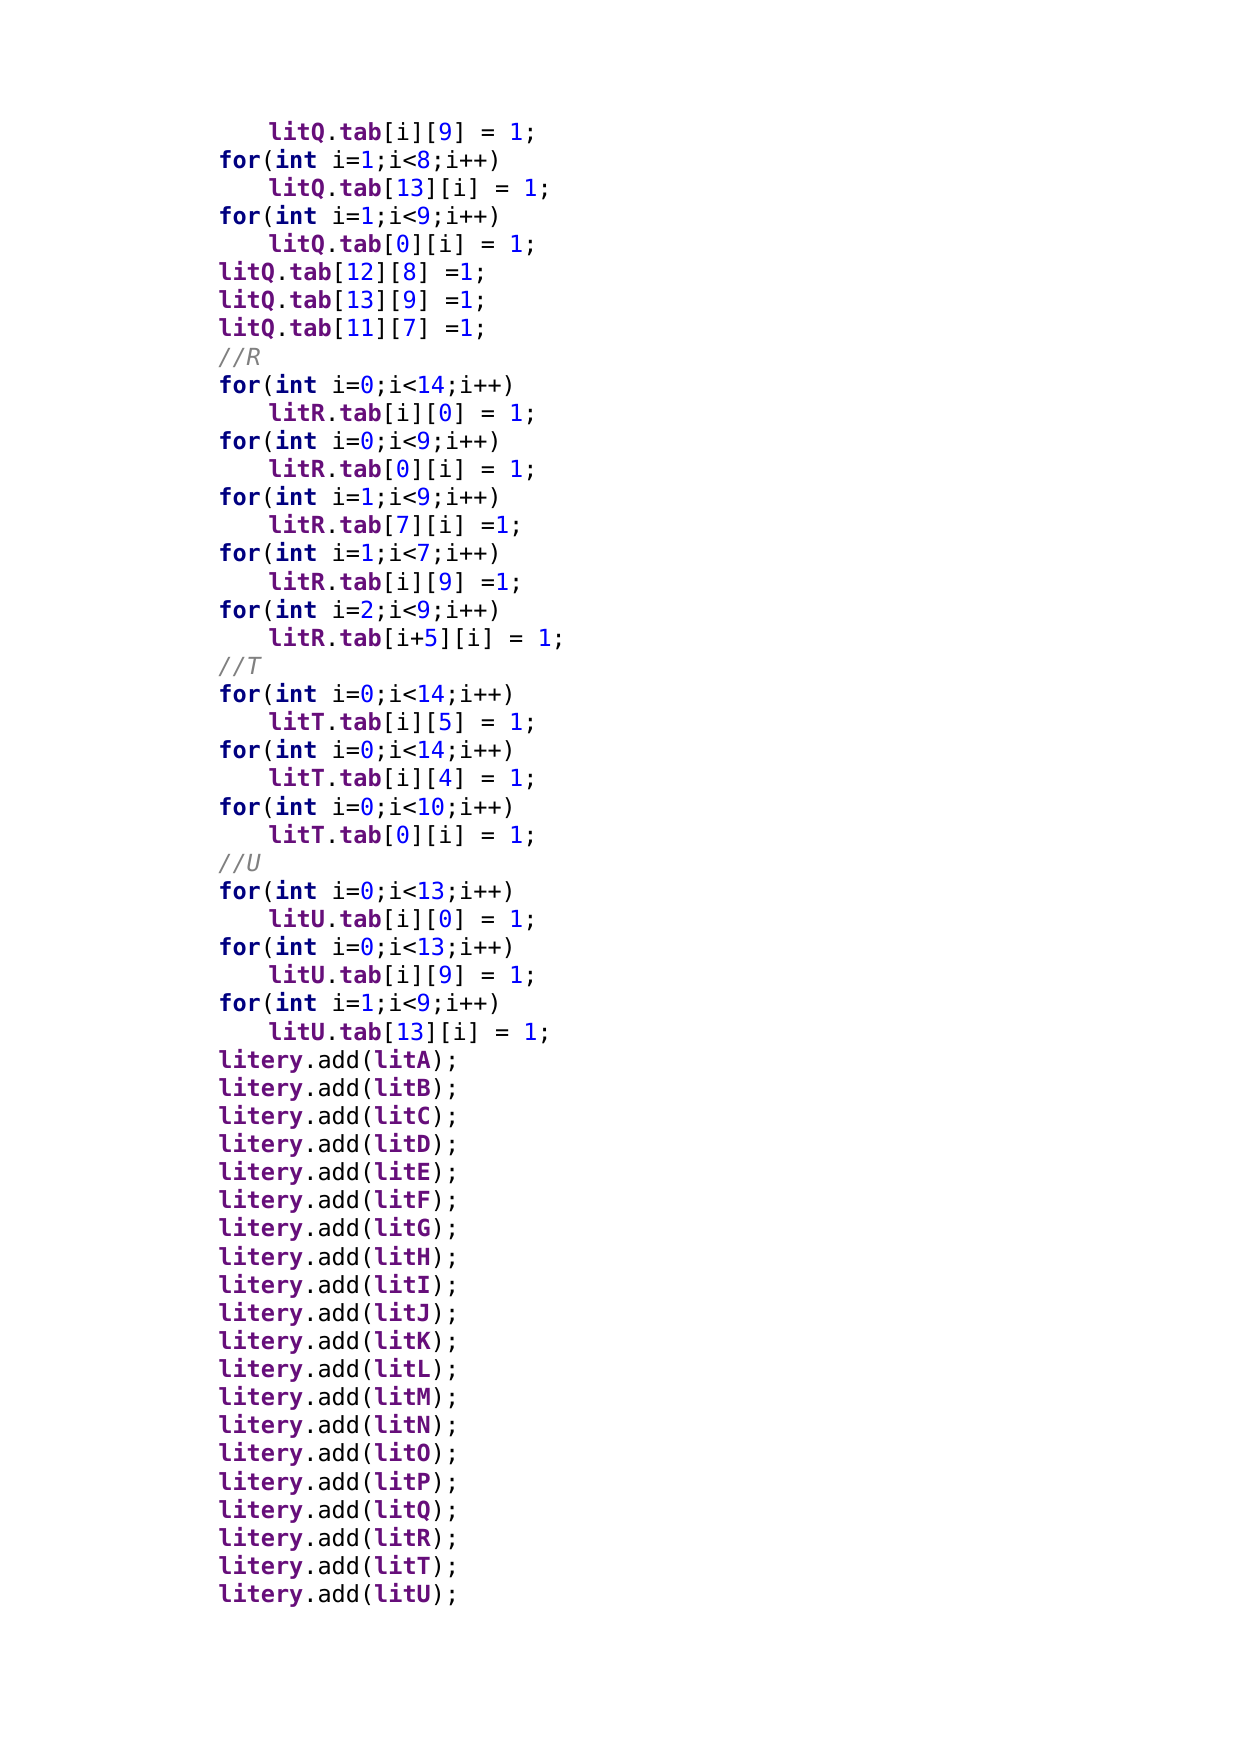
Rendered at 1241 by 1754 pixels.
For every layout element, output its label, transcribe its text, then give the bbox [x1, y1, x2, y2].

text litery.add(litB); [118, 1074, 1122, 1102]
text litQ.tab[0][i] = 1; [118, 231, 1122, 259]
text litU.tab[i][9] = 1; [118, 962, 1122, 990]
text litery.add(litF); [118, 1187, 1122, 1215]
text for(int i=1;i<9;i++) [118, 990, 1122, 1018]
text //R [118, 343, 1122, 371]
text litery.add(litH); [118, 1243, 1122, 1271]
text for(int i=0;i<13;i++) [118, 877, 1122, 906]
text for(int i=0;i<9;i++) [118, 427, 1122, 456]
text litQ.tab[12][8] =1; [118, 259, 1122, 287]
text litery.add(litM); [118, 1384, 1122, 1412]
text for(int i=0;i<10;i++) [118, 793, 1122, 821]
text //T [118, 652, 1122, 681]
text litR.tab[i][0] = 1; [118, 399, 1122, 427]
text litR.tab[i+5][i] = 1; [118, 624, 1122, 652]
text litery.add(litD); [118, 1131, 1122, 1159]
text litery.add(litN); [118, 1412, 1122, 1440]
text litQ.tab[11][7] =1; [118, 315, 1122, 343]
text litR.tab[7][i] =1; [118, 512, 1122, 540]
text litery.add(litC); [118, 1102, 1122, 1131]
text litQ.tab[i][9] = 1; [118, 118, 1122, 146]
text litery.add(litL); [118, 1356, 1122, 1384]
text for(int i=1;i<7;i++) [118, 540, 1122, 568]
text litery.add(litO); [118, 1440, 1122, 1468]
text litR.tab[0][i] = 1; [118, 456, 1122, 484]
text litR.tab[i][9] =1; [118, 568, 1122, 596]
text //U [118, 849, 1122, 877]
text for(int i=0;i<14;i++) [118, 371, 1122, 399]
text litery.add(litJ); [118, 1299, 1122, 1327]
text for(int i=0;i<13;i++) [118, 934, 1122, 962]
text litQ.tab[13][9] =1; [118, 287, 1122, 315]
text litery.add(litE); [118, 1159, 1122, 1187]
text litU.tab[13][i] = 1; [118, 1018, 1122, 1046]
text litQ.tab[13][i] = 1; [118, 174, 1122, 202]
text litery.add(litG); [118, 1215, 1122, 1243]
text for(int i=0;i<14;i++) [118, 737, 1122, 765]
text for(int i=1;i<8;i++) [118, 146, 1122, 174]
text litery.add(litQ); [118, 1496, 1122, 1524]
text litery.add(litR); [118, 1524, 1122, 1552]
text for(int i=2;i<9;i++) [118, 596, 1122, 624]
text litery.add(litP); [118, 1468, 1122, 1496]
text litT.tab[i][5] = 1; [118, 709, 1122, 737]
text litery.add(litT); [118, 1552, 1122, 1581]
text litery.add(litU); [118, 1581, 1122, 1609]
text litery.add(litI); [118, 1271, 1122, 1299]
text litU.tab[i][0] = 1; [118, 906, 1122, 934]
text for(int i=1;i<9;i++) [118, 484, 1122, 512]
text litery.add(litK); [118, 1327, 1122, 1356]
text for(int i=0;i<14;i++) [118, 681, 1122, 709]
text for(int i=1;i<9;i++) [118, 202, 1122, 231]
text litT.tab[i][4] = 1; [118, 765, 1122, 793]
text litery.add(litA); [118, 1046, 1122, 1074]
text litT.tab[0][i] = 1; [118, 821, 1122, 849]
